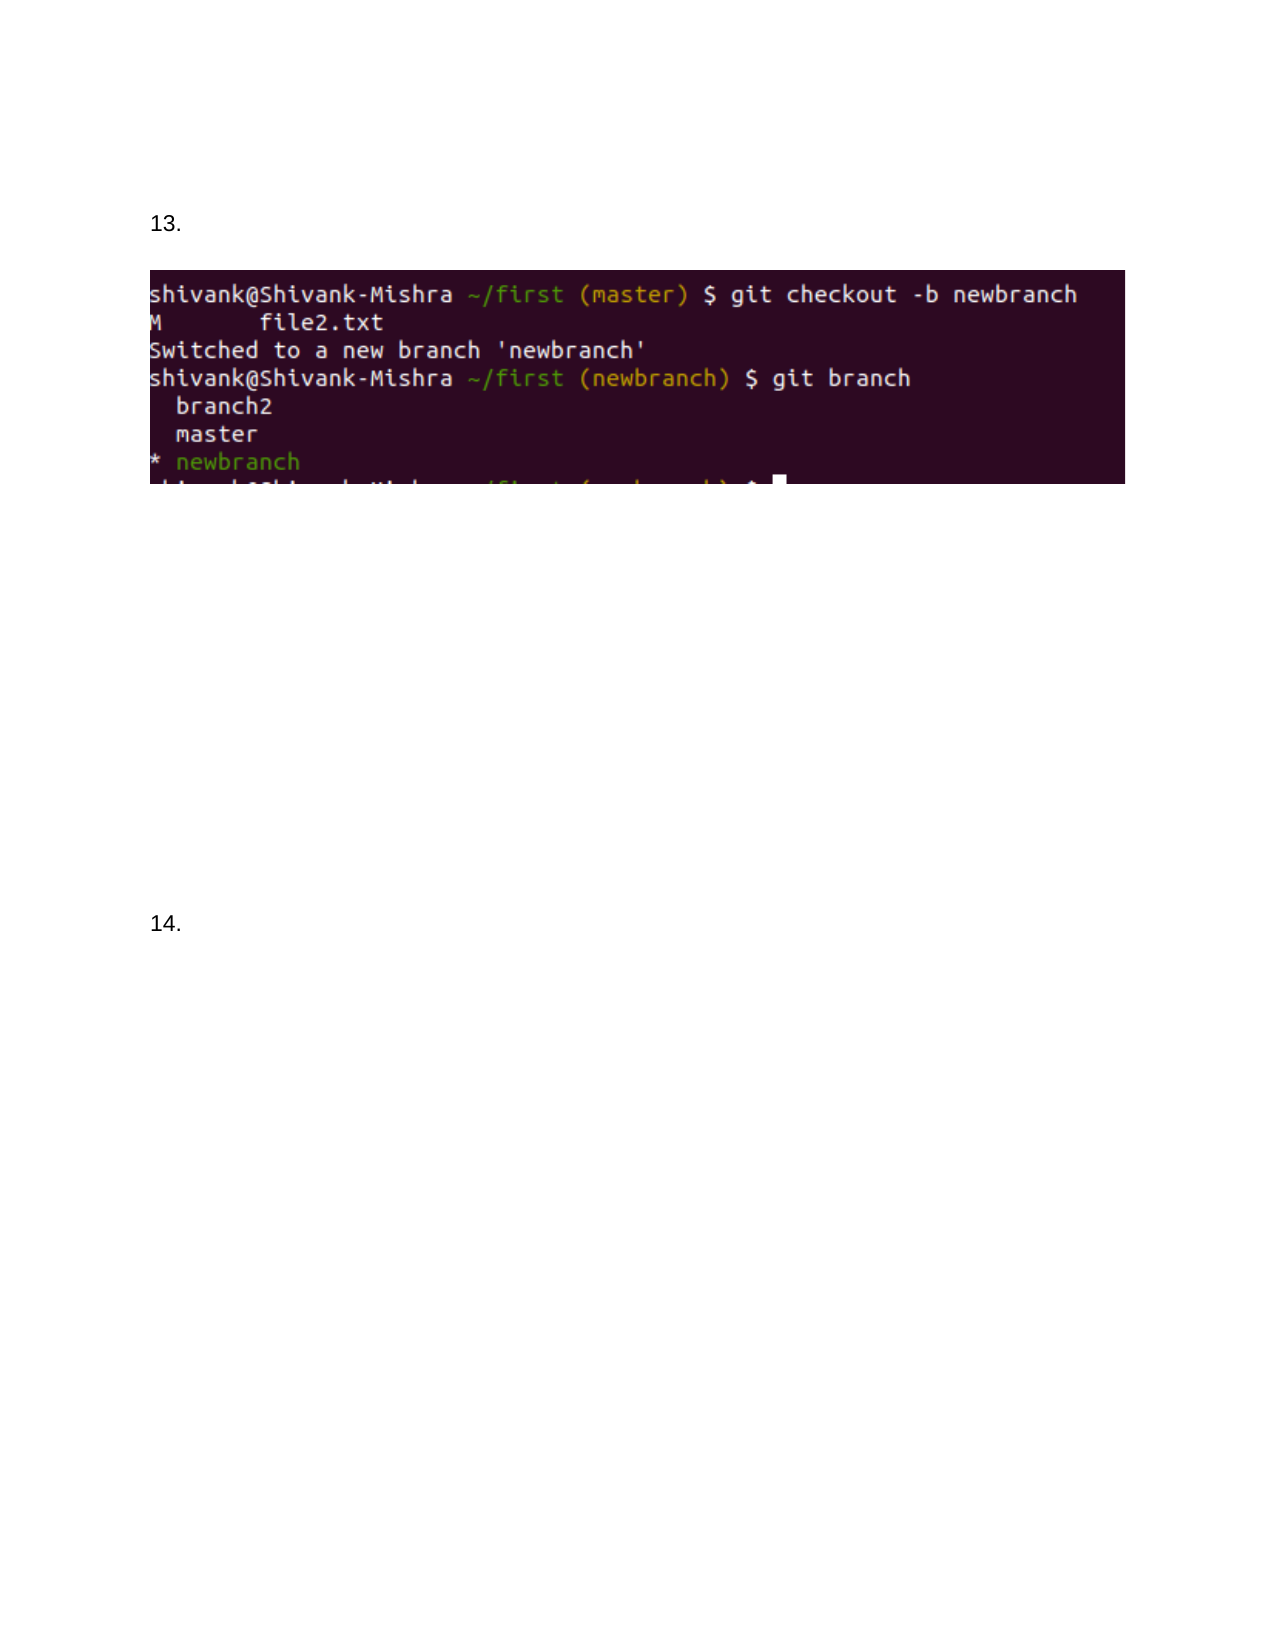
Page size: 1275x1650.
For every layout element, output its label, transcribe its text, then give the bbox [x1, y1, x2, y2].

text 14. [150, 910, 1125, 936]
text 13. [150, 210, 1125, 237]
picture [150, 270, 1125, 484]
